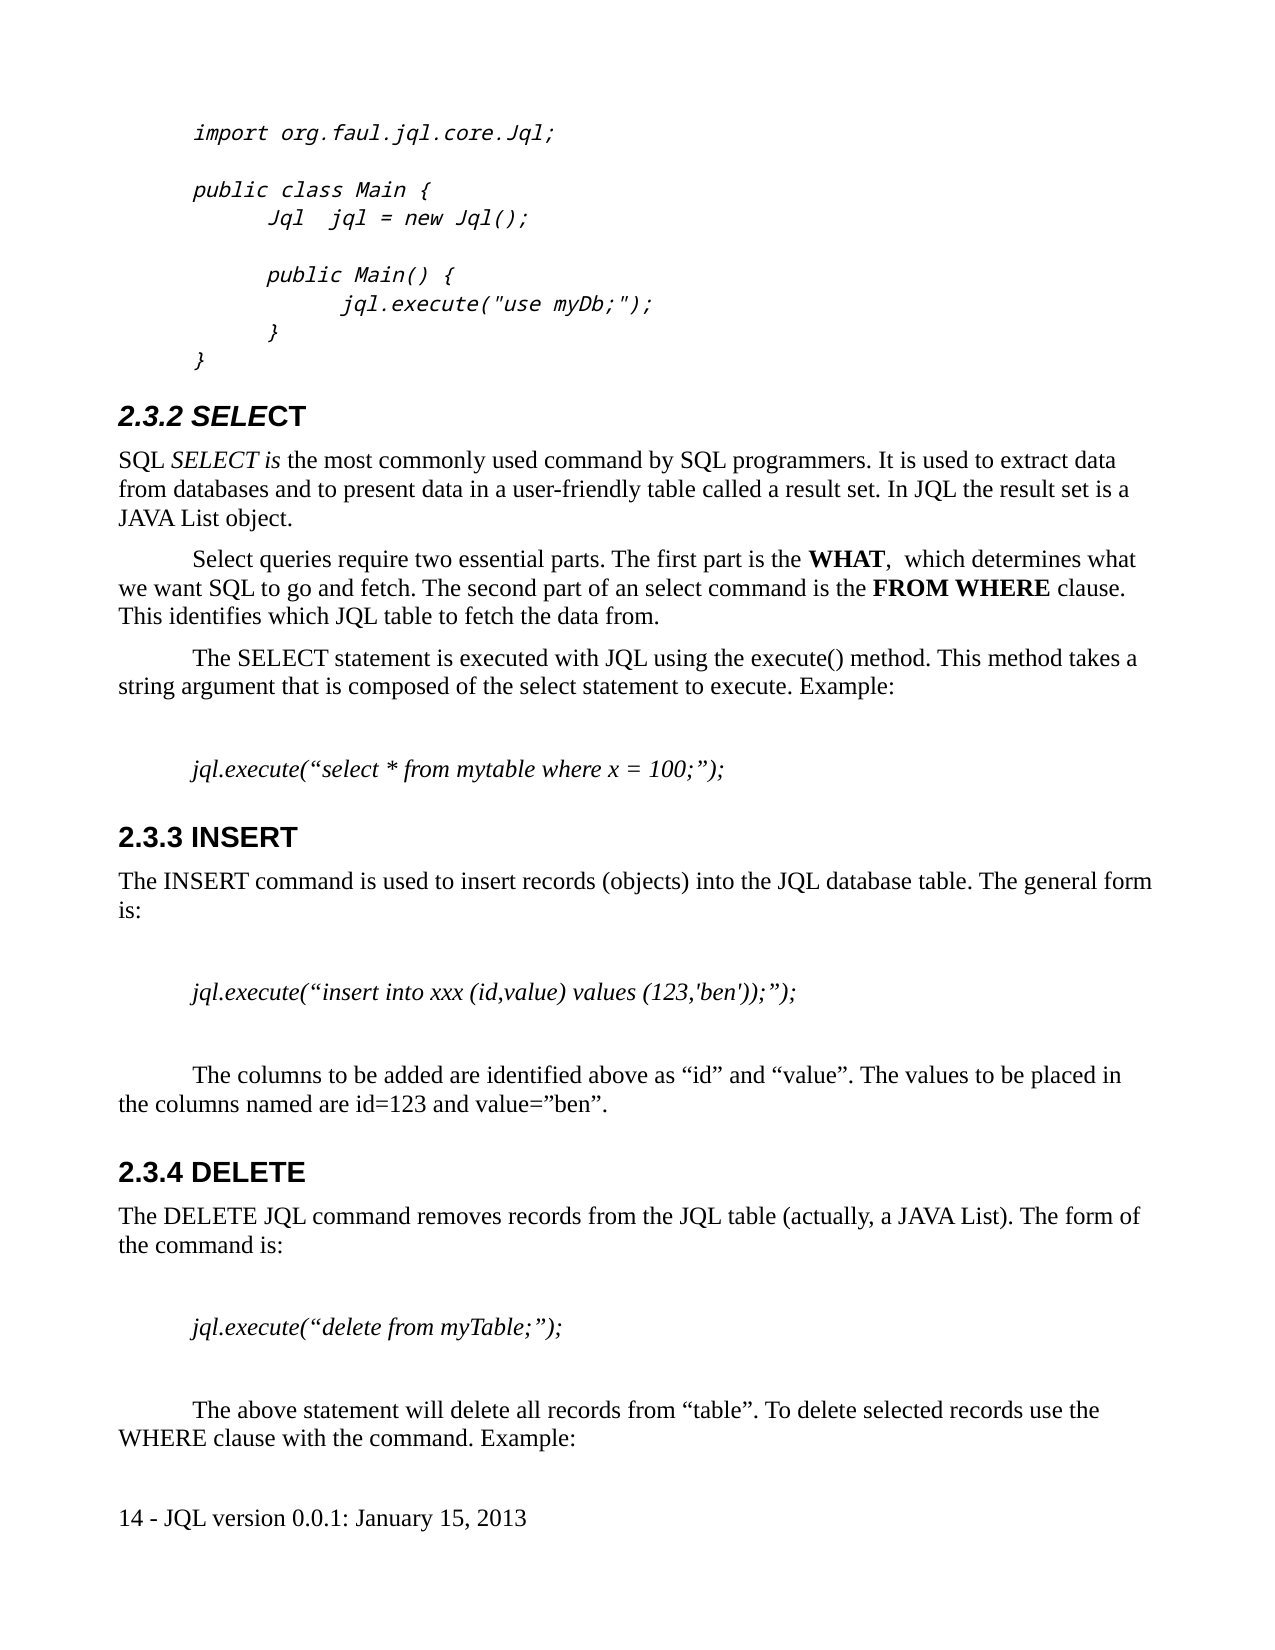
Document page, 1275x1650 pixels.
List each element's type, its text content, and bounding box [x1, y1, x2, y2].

text jql.execute(“insert into xxx (id,value) values (123,'ben'));”); [118, 977, 1157, 1006]
text import org.faul.jql.core.Jql; [192, 118, 1157, 147]
text public Main() { [192, 260, 1157, 289]
text public class Main { [192, 175, 1157, 203]
subtitle 2.3.3 INSERT [118, 820, 1157, 854]
text jql.execute("use myDb;"); [192, 289, 1157, 317]
text The INSERT command is used to insert records (objects) into the JQL database table. The general form is: [118, 866, 1157, 924]
text jql.execute(“delete from myTable;”); [118, 1312, 1157, 1341]
subtitle 2.3.2 SELECT [118, 399, 1157, 433]
text The columns to be added are identified above as “id” and “value”. The values to be placed in the columns named are id=123 and value=”ben”. [118, 1060, 1157, 1117]
text } [192, 346, 1157, 374]
subtitle 2.3.4 DELETE [118, 1155, 1157, 1188]
text jql.execute(“select * from mytable where x = 100;”); [118, 754, 1157, 783]
text Select queries require two essential parts. The first part is the WHAT, which determines what we want SQL to go and fetch. The second part of an select command is the FROM WHERE clause. This identifies which JQL table to fetch the data from. [118, 544, 1157, 630]
text The DELETE JQL command removes records from the JQL table (actually, a JAVA List). The form of the command is: [118, 1201, 1157, 1258]
text } [192, 317, 1157, 346]
text The SELECT statement is executed with JQL using the execute() method. This method takes a string argument that is composed of the select statement to execute. Example: [118, 643, 1157, 700]
text SQL SELECT is the most commonly used command by SQL programmers. It is used to extract data from databases and to present data in a user-friendly table called a result set. In JQL the result set is a JAVA List object. [118, 445, 1157, 531]
text The above statement will delete all records from “table”. To delete selected records use the WHERE clause with the command. Example: [118, 1395, 1157, 1452]
text Jql jql = new Jql(); [192, 203, 1157, 232]
